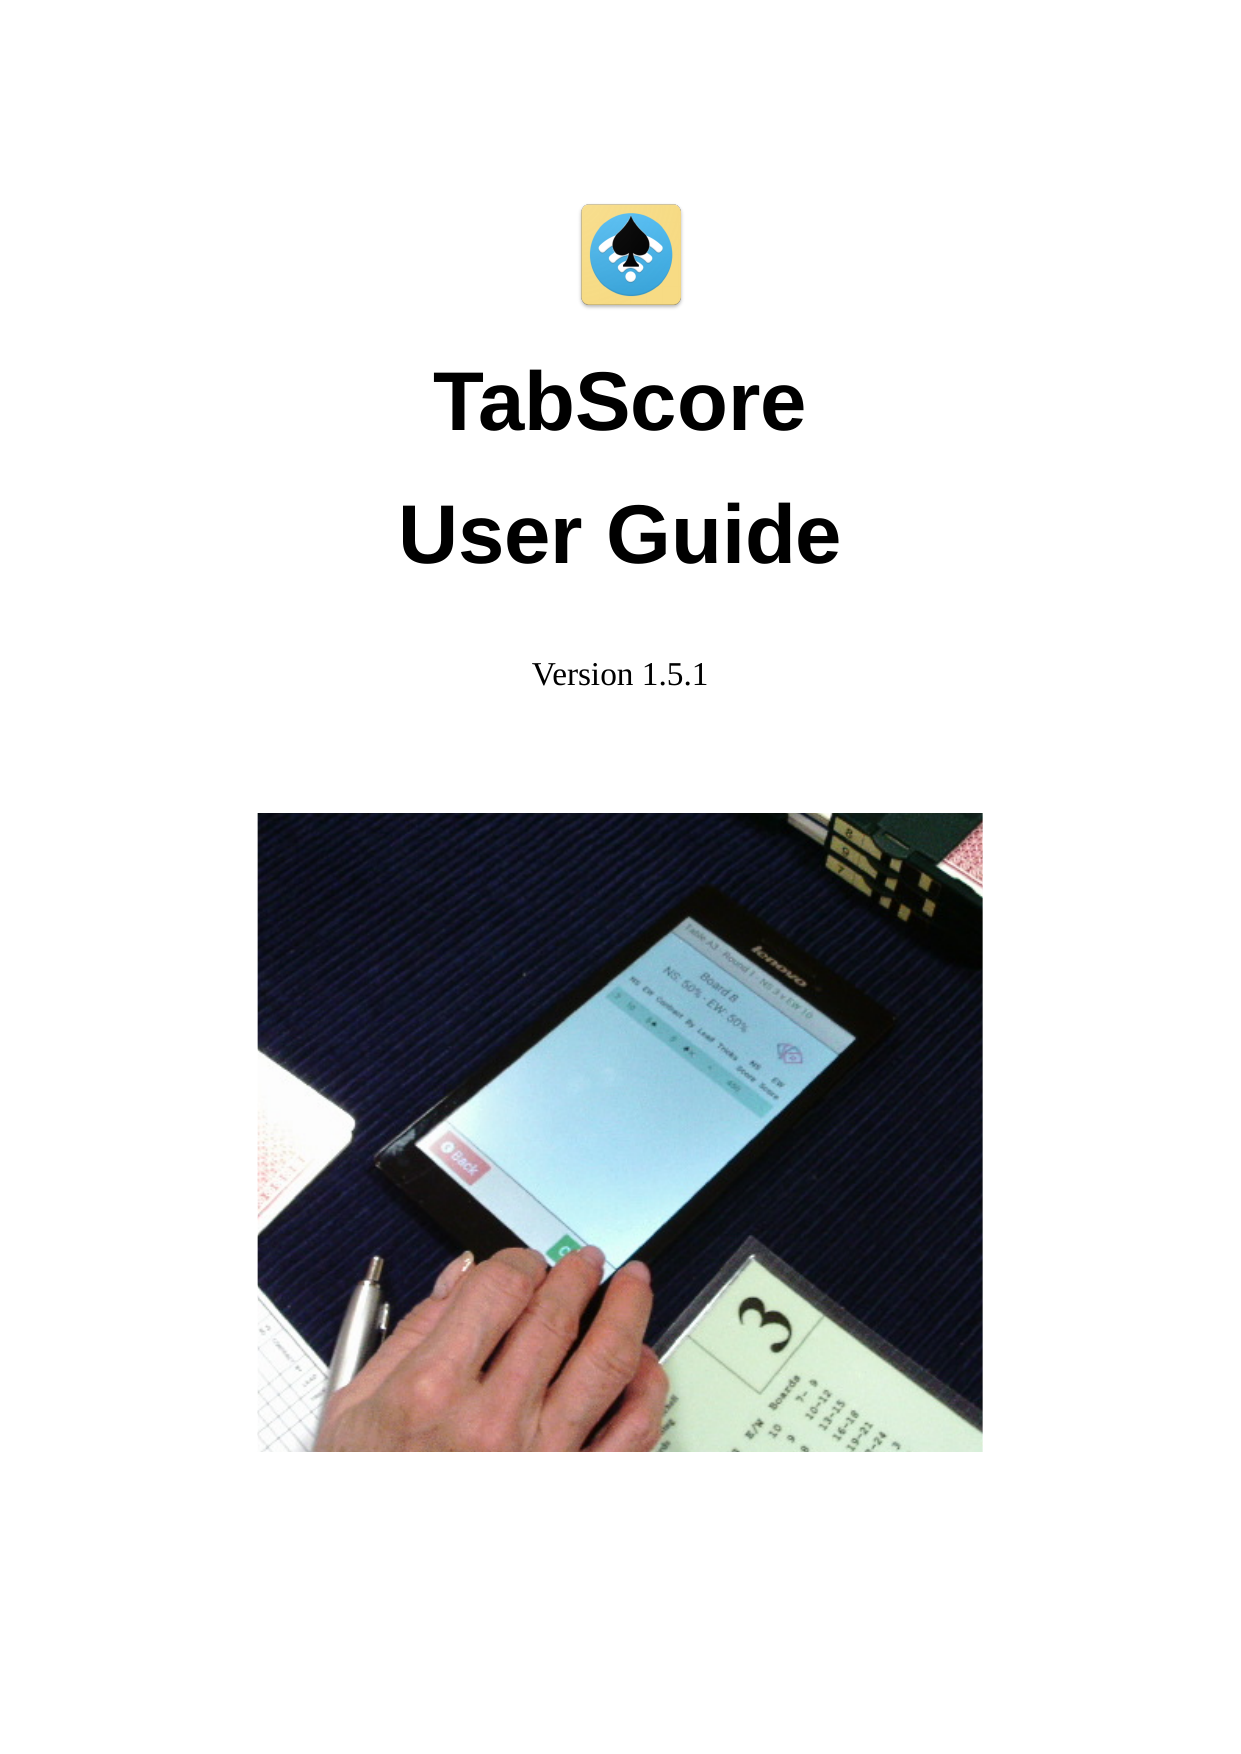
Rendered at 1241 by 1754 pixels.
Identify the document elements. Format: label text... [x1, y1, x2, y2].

title TabScore [118, 352, 1122, 448]
picture [568, 191, 694, 318]
text Version 1.5.1 [118, 654, 1122, 693]
picture [257, 813, 983, 1452]
title User Guide [118, 486, 1122, 581]
